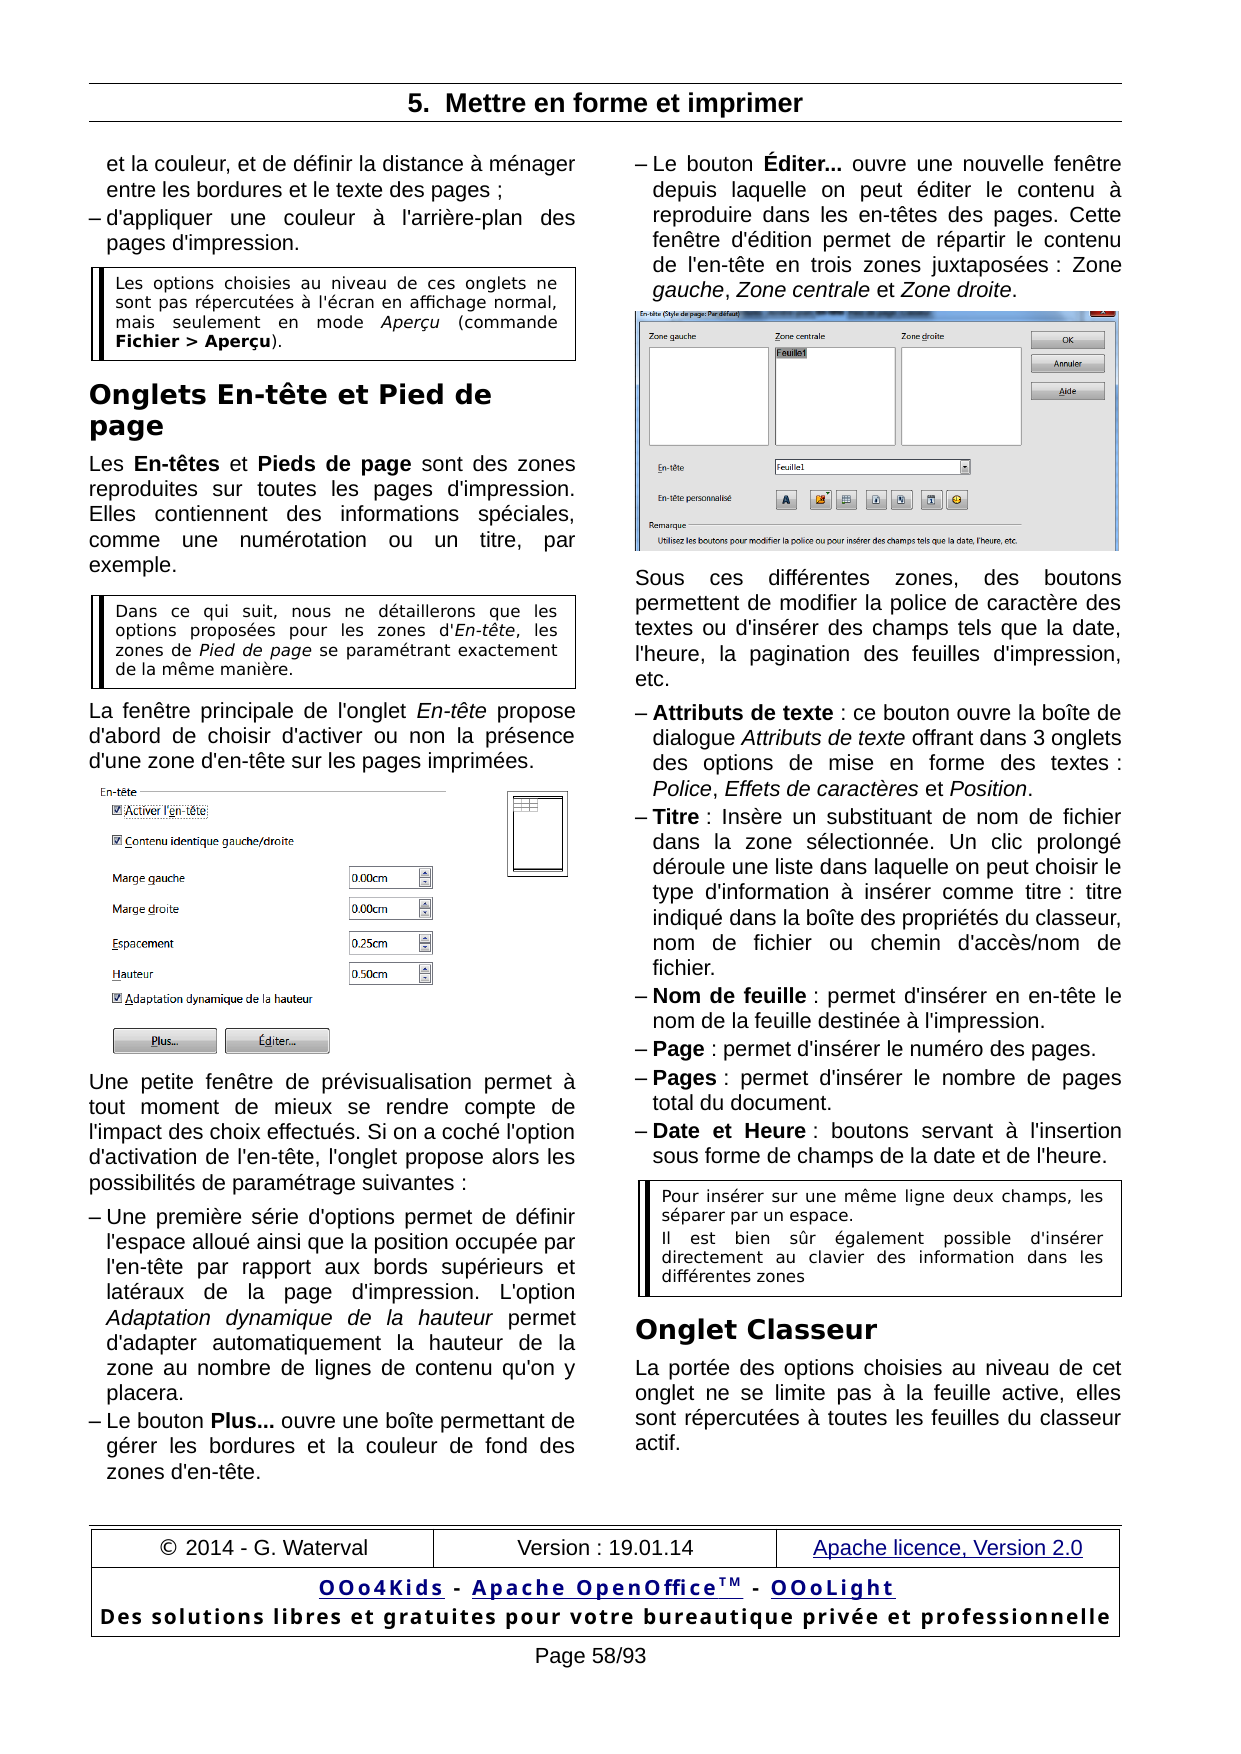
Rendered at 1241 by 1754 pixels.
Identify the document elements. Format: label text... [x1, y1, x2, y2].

list Pages : permet d'insérer le nombre de pages total du document. [635, 1064, 1122, 1115]
table_header Les options choisies au niveau de ces onglets ne sont pas répercutées à l'écran en affichage normal, mais seulement en mode Aperçu (commande Fichier > Aperçu). [104, 268, 575, 360]
list et la couleur, et de définir la distance à ménager entre les bordures et le texte des pages ; [88, 151, 576, 202]
list Attributs de texte : ce bouton ouvre la boîte de dialogue Attributs de texte offrant dans 3 onglets des options de mise en forme des textes : Police, Effets de caractères et Position. [635, 700, 1122, 801]
subtitle Onglets En-tête et Pied de page [88, 379, 576, 442]
list Titre : Insère un substituant de nom de fichier dans la zone sélectionnée. Un clic prolongé déroule une liste dans laquelle on peut choisir le type d'information à insérer comme titre : titre indiqué dans la boîte des propriétés du classeur, nom de fichier ou chemin d'accès/nom de fichier. [635, 803, 1122, 980]
list Une première série d'options permet de définir l'espace alloué ainsi que la position occupée par l'en-tête par rapport aux bords supérieurs et latéraux de la page d'impression. L'option Adaptation dynamique de la hauteur permet d'adapter automatiquement la hauteur de la zone au nombre de lignes de contenu qu'on y placera. [88, 1203, 576, 1405]
list Le bouton Éditer... ouvre une nouvelle fenêtre depuis laquelle on peut éditer le contenu à reproduire dans les en-têtes des pages. Cette fenêtre d'édition permet de répartir le contenu de l'en-tête en trois zones juxtaposées : Zone gauche, Zone centrale et Zone droite. [635, 151, 1122, 303]
table_header Pour insérer sur une même ligne deux champs, les séparer par un espace. Il est bien sûr également possible d'insérer directement au clavier des information dans les différentes zones [650, 1181, 1121, 1296]
list Le bouton Plus... ouvre une boîte permettant de gérer les bordures et la couleur de fond des zones d'en-tête. [88, 1408, 576, 1484]
list Page : permet d'insérer le numéro des pages. [635, 1036, 1122, 1061]
text Les En-têtes et Pieds de page sont des zones reproduites sur toutes les pages d'impression. Elles contiennent des informations spéciales, comme une numérotation ou un titre, par exemple. [88, 451, 576, 577]
list Nom de feuille : permet d'insérer en en-tête le nom de la feuille destinée à l'impression. [635, 983, 1122, 1033]
list d'appliquer une couleur à l'arrière-plan des pages d'impression. [88, 205, 576, 255]
list Date et Heure : boutons servant à l'insertion sous forme de champs de la date et de l'heure. [635, 1118, 1122, 1168]
list Sous ces différentes zones, des boutons permettent de modifier la police de caractère des textes ou d'insérer des champs tels que la date, l'heure, la pagination des feuilles d'impression, etc. [635, 565, 1122, 691]
text La fenêtre principale de l'onglet En-tête propose d'abord de choisir d'activer ou non la présence d'une zone d'en-tête sur les pages imprimées. [88, 698, 576, 773]
text La portée des options choisies au niveau de cet onglet ne se limite pas à la feuille active, elles sont répercutées à toutes les feuilles du classeur actif. [635, 1355, 1122, 1456]
subtitle Onglet Classeur [635, 1314, 1122, 1346]
text Une petite fenêtre de prévisualisation permet à tout moment de mieux se rendre compte de l'impact des choix effectués. Si on a coché l'option d'activation de l'en-tête, l'onglet propose alors les possibilités de paramétrage suivantes : [88, 1069, 576, 1195]
table_header Dans ce qui suit, nous ne détaillerons que les options proposées pour les zones d'En-tête, les zones de Pied de page se paramétrant exactement de la même manière. [104, 596, 575, 688]
